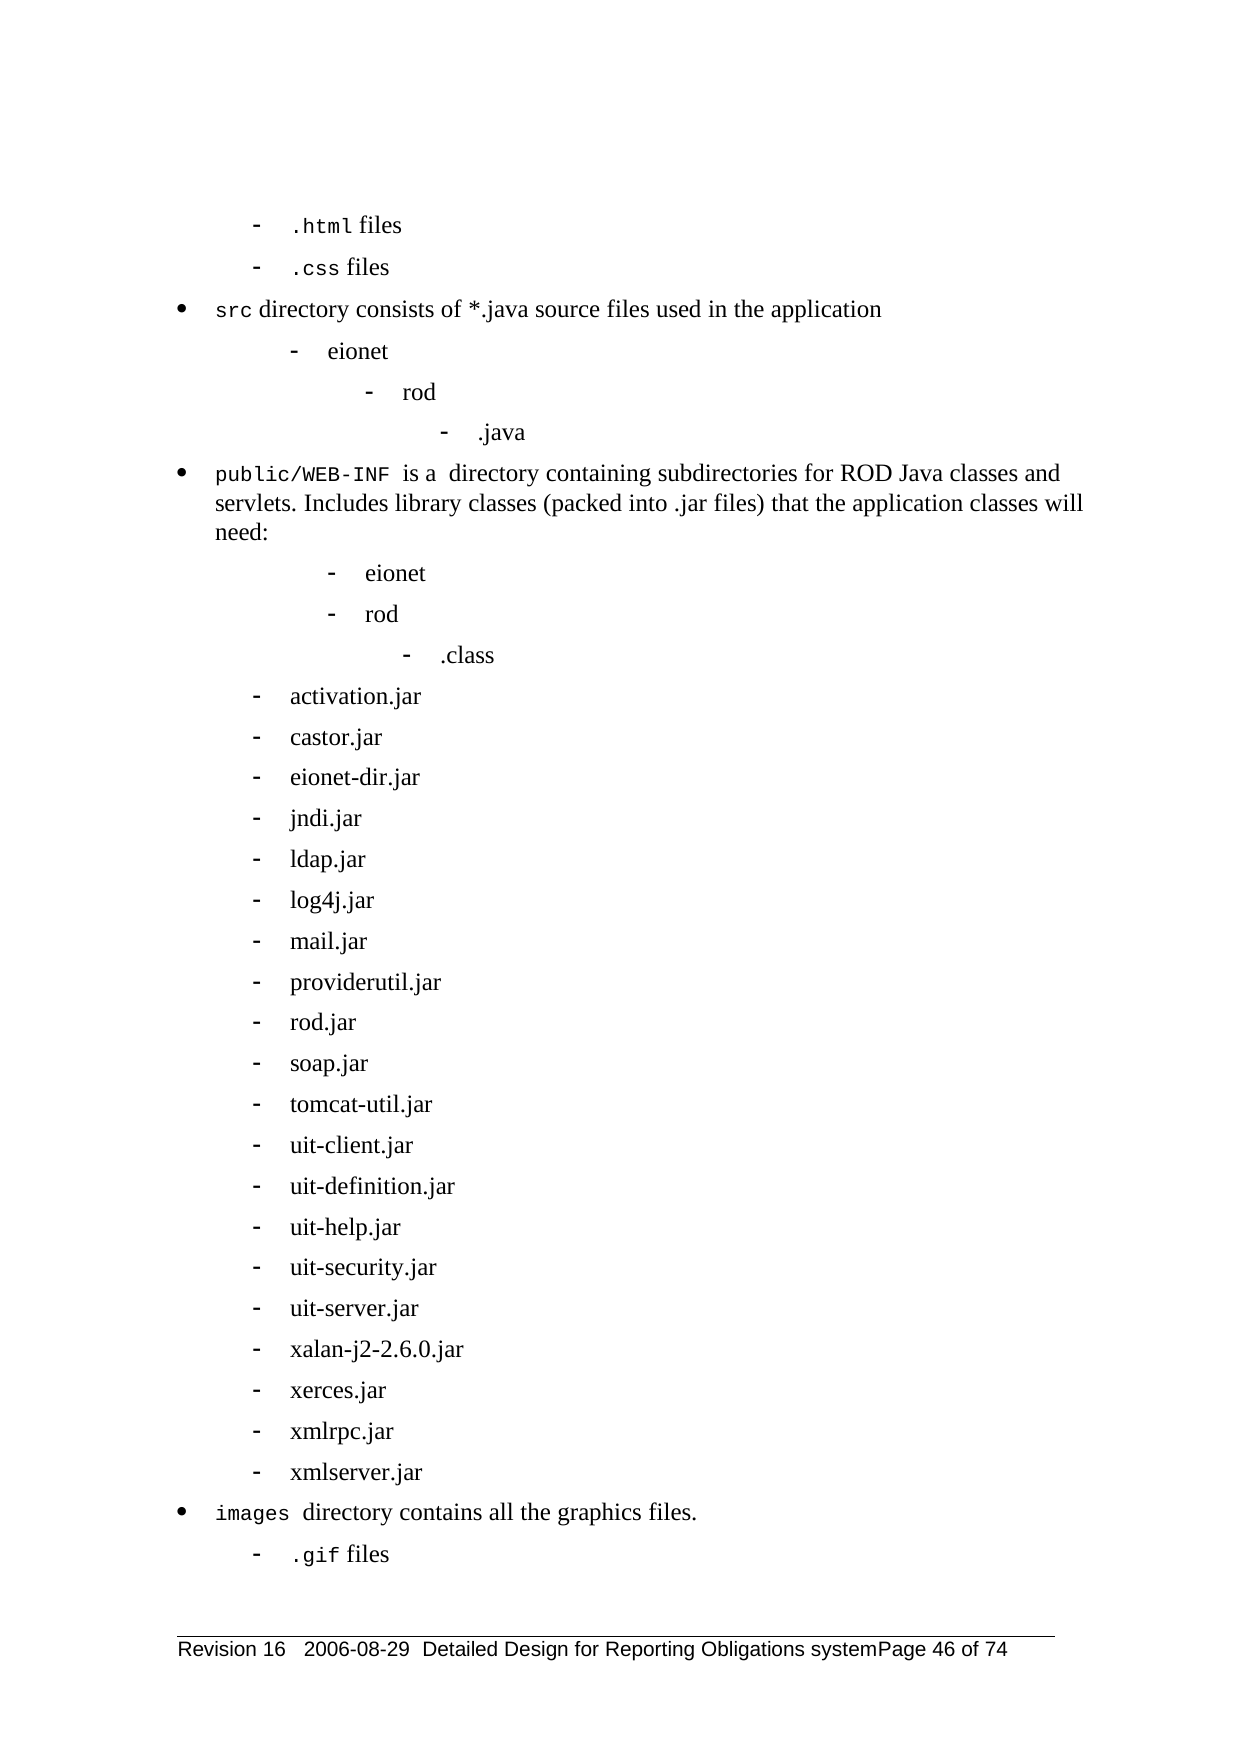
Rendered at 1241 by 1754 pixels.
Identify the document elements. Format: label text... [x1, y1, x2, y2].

list eionet [327, 558, 1092, 587]
list uit-server.jar [252, 1293, 1092, 1322]
list .class [402, 640, 1092, 669]
list .gif files [252, 1539, 1092, 1569]
list .java [440, 417, 1092, 446]
list tomcat-util.jar [252, 1089, 1092, 1118]
list rod [365, 376, 1092, 406]
list images directory contains all the graphics files. [177, 1497, 1092, 1527]
list providerutil.jar [252, 966, 1092, 995]
list jndi.jar [252, 803, 1092, 832]
list rod.jar [252, 1007, 1092, 1036]
list xalan-j2-2.6.0.jar [252, 1334, 1092, 1363]
list uit-definition.jar [252, 1171, 1092, 1199]
list soap.jar [252, 1048, 1092, 1077]
list log4j.jar [252, 885, 1092, 914]
list .css files [252, 252, 1092, 282]
list mail.jar [252, 926, 1092, 954]
list rod [327, 599, 1092, 628]
list xmlrpc.jar [252, 1416, 1092, 1444]
list castor.jar [252, 721, 1092, 750]
list src directory consists of *.java source files used in the application [177, 294, 1092, 324]
list public/WEB-INF is a directory containing subdirectories for ROD Java classes and servlets. Includes library classes (packed into .jar files) that the application classes will need: [177, 458, 1092, 546]
list uit-client.jar [252, 1130, 1092, 1159]
list eionet [290, 336, 1092, 365]
list xmlserver.jar [252, 1456, 1092, 1485]
list xerces.jar [252, 1375, 1092, 1404]
list uit-security.jar [252, 1252, 1092, 1281]
list eionet-dir.jar [252, 762, 1092, 791]
list activation.jar [252, 681, 1092, 709]
list ldap.jar [252, 844, 1092, 873]
list uit-help.jar [252, 1211, 1092, 1240]
list .html files [252, 210, 1092, 240]
